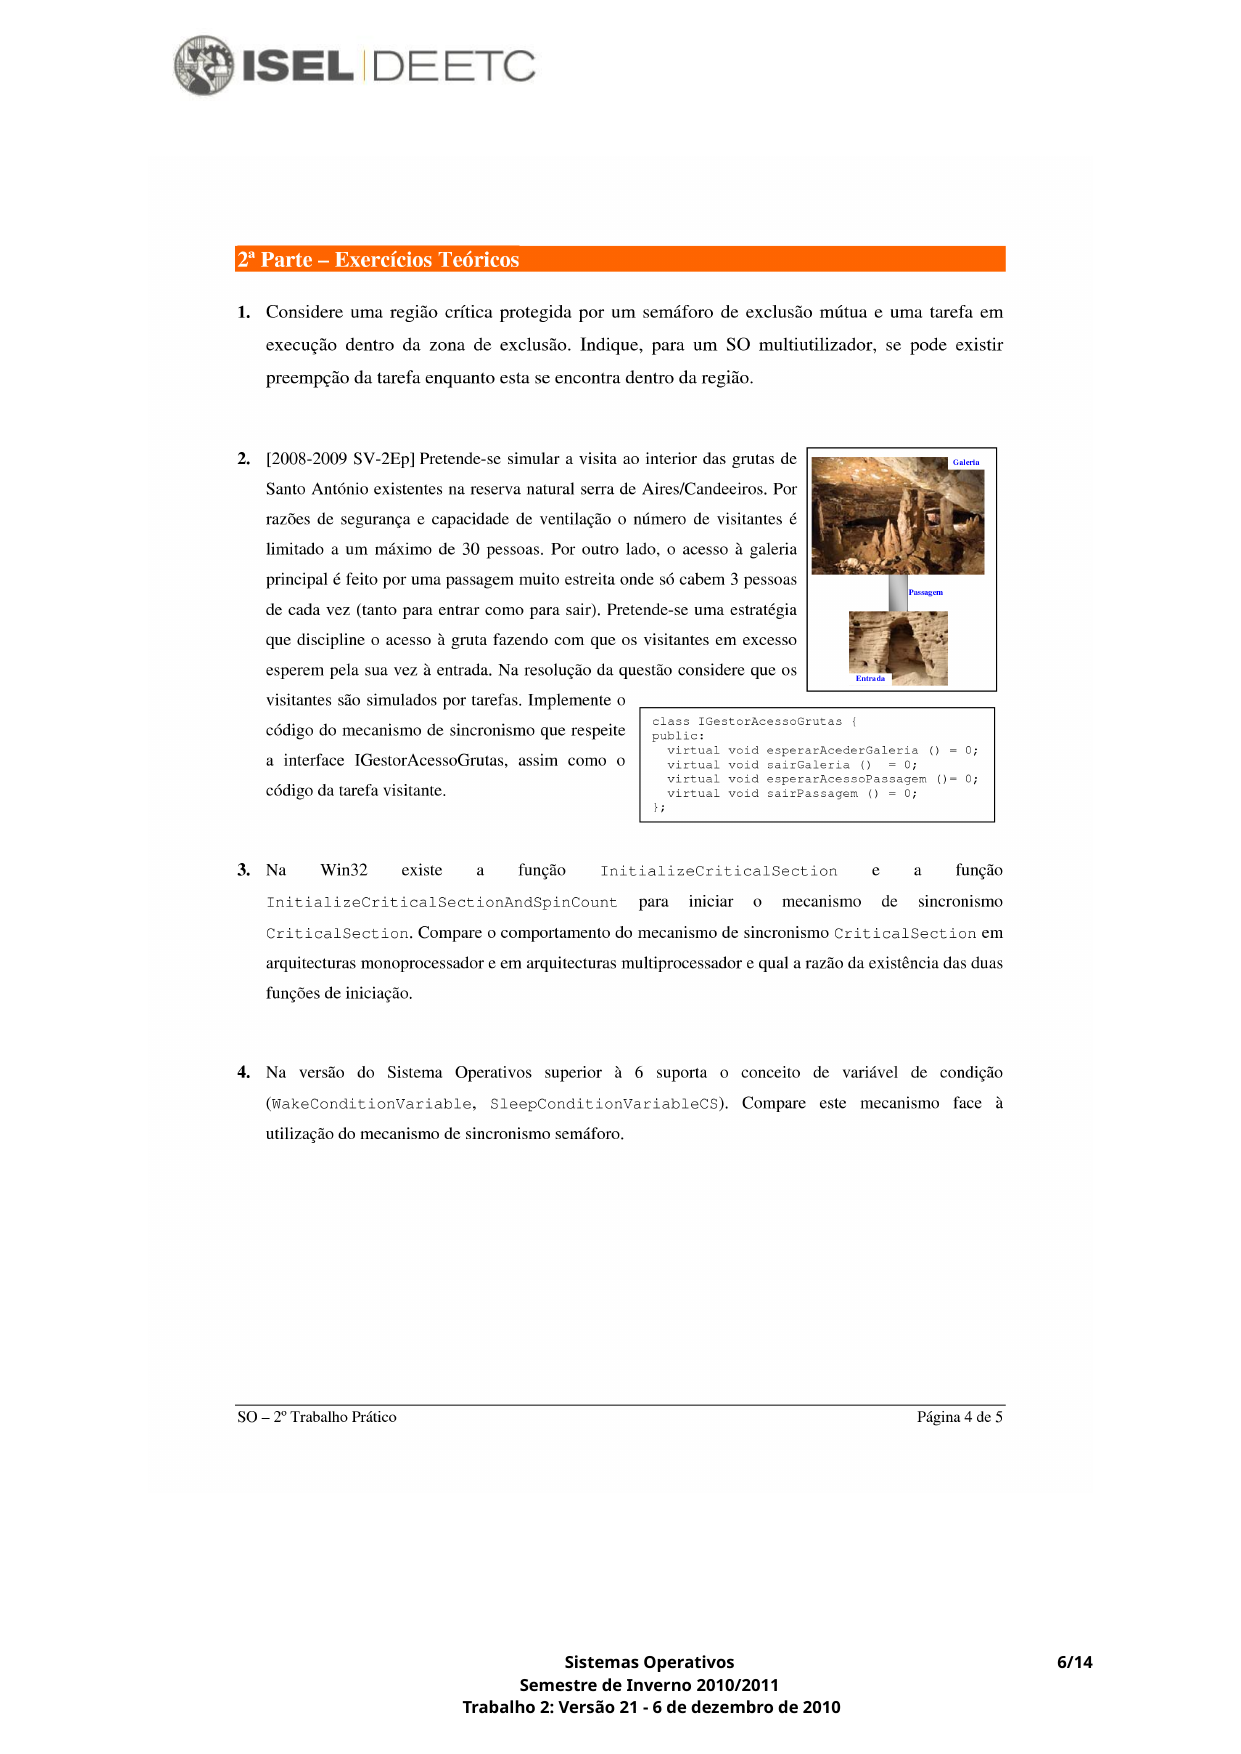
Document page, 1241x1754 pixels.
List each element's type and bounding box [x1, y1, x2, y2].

picture [164, 20, 566, 121]
picture [147, 156, 1093, 1493]
